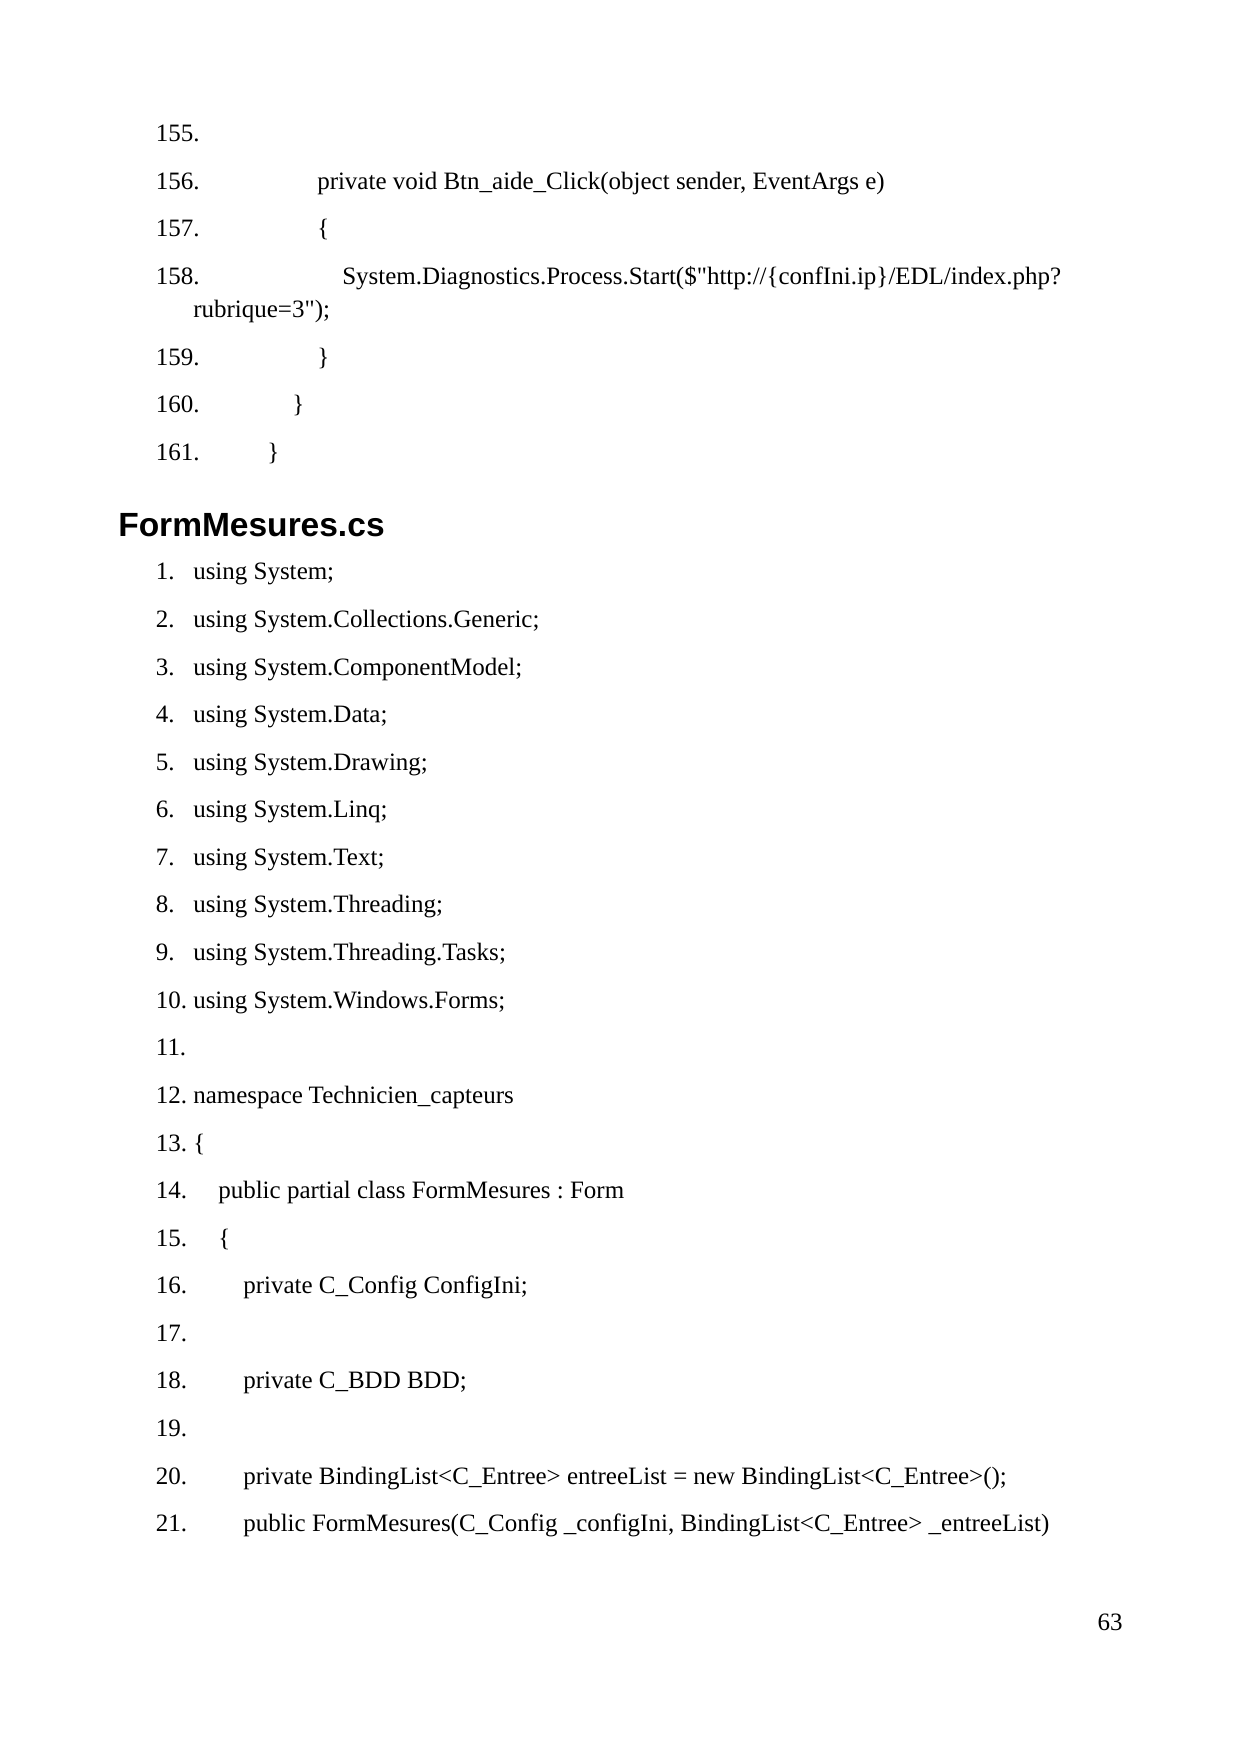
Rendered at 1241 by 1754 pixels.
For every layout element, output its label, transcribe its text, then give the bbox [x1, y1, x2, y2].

list { [156, 1128, 1122, 1156]
list using System.Windows.Forms; [156, 985, 1122, 1013]
subtitle FormMesures.cs [118, 505, 1122, 544]
list { [156, 213, 1122, 242]
list using System.Threading; [156, 889, 1122, 918]
list using System.ComponentModel; [156, 652, 1122, 680]
list private C_BDD BDD; [156, 1366, 1122, 1394]
list namespace Technicien_capteurs [156, 1080, 1122, 1109]
list using System.Drawing; [156, 747, 1122, 776]
list using System.Collections.Generic; [156, 604, 1122, 633]
list using System; [156, 556, 1122, 585]
list } [156, 437, 1122, 466]
list private BindingList<C_Entree> entreeList = new BindingList<C_Entree>(); [156, 1461, 1122, 1489]
list { [156, 1223, 1122, 1252]
list public FormMesures(C_Config _configIni, BindingList<C_Entree> _entreeList) [156, 1508, 1122, 1537]
list using System.Data; [156, 699, 1122, 728]
list public partial class FormMesures : Form [156, 1175, 1122, 1204]
list using System.Text; [156, 842, 1122, 871]
list } [156, 389, 1122, 418]
list private void Btn_aide_Click(object sender, EventArgs e) [156, 166, 1122, 194]
list private C_Config ConfigIni; [156, 1270, 1122, 1299]
list System.Diagnostics.Process.Start($"http://{confIni.ip}/EDL/index.php?rubrique=3"); [156, 261, 1122, 323]
list using System.Threading.Tasks; [156, 937, 1122, 966]
list } [156, 342, 1122, 370]
list using System.Linq; [156, 794, 1122, 823]
